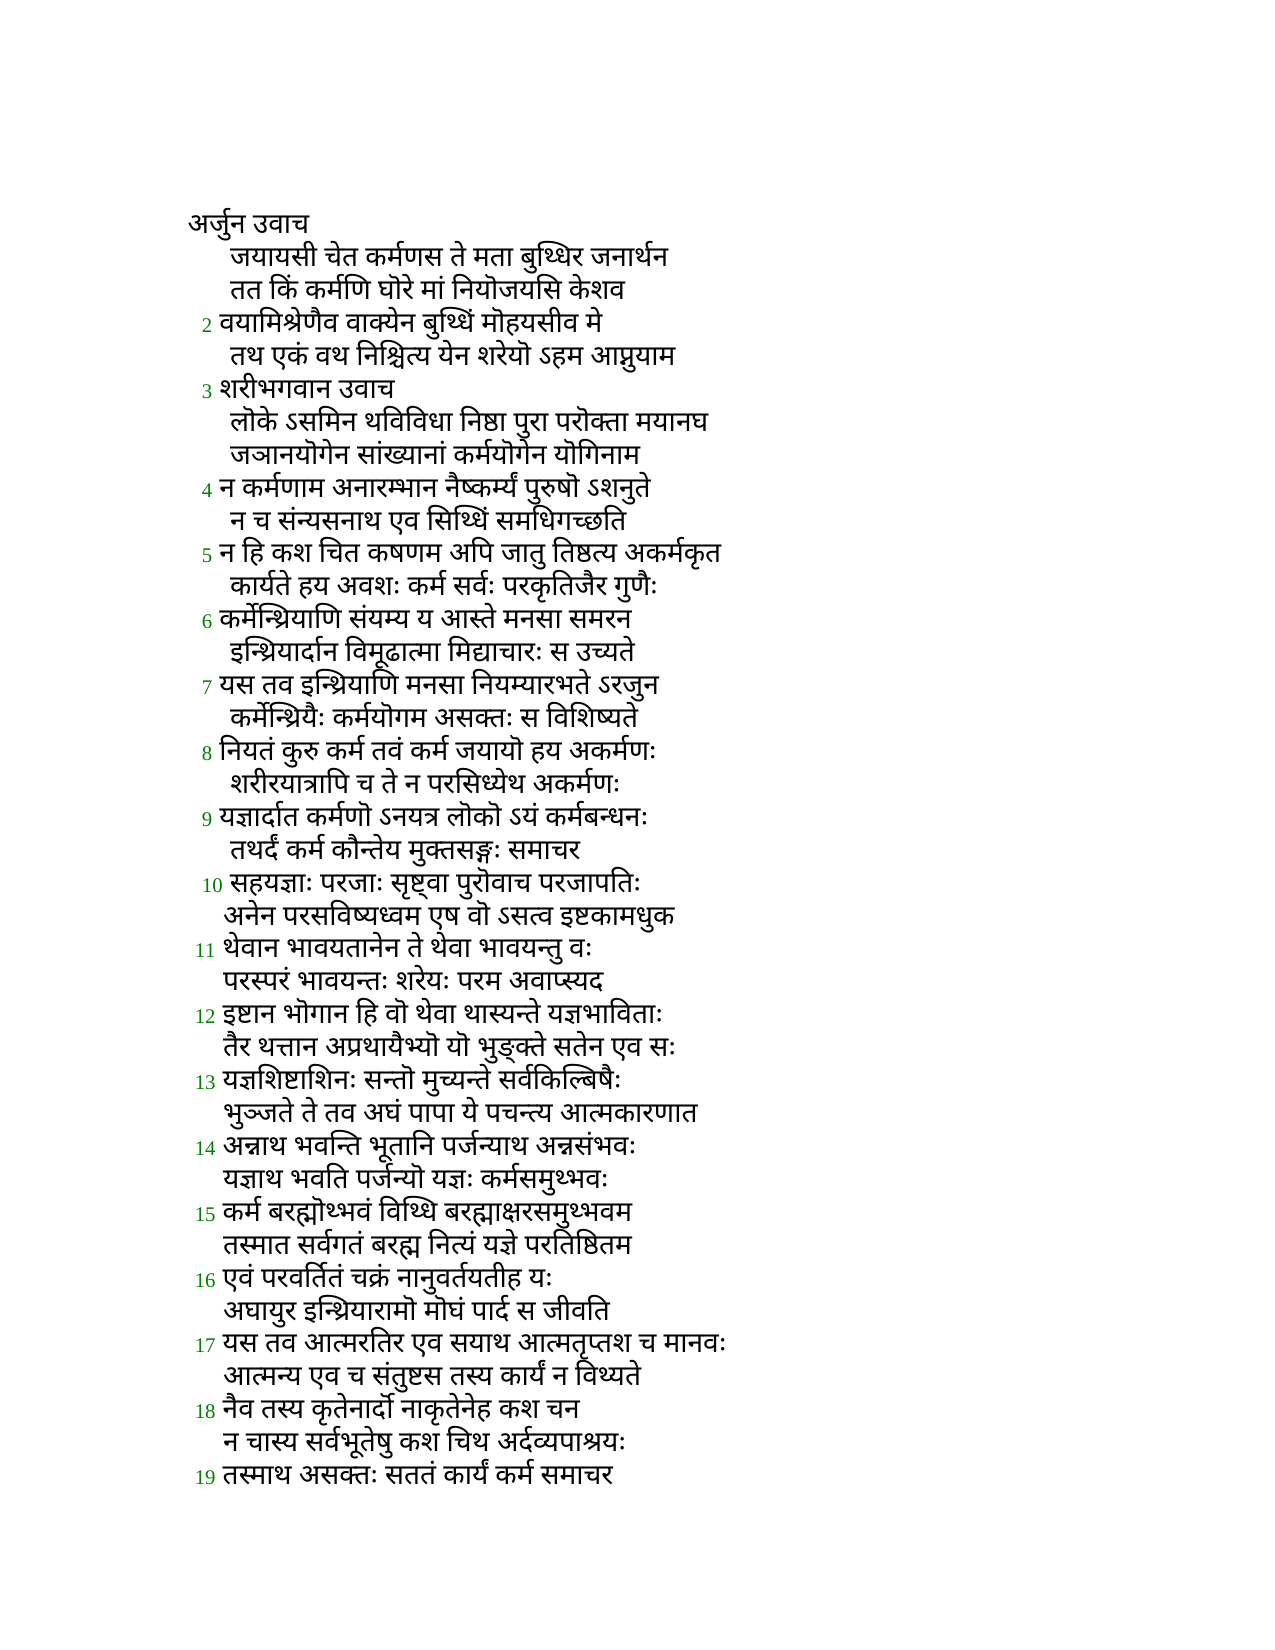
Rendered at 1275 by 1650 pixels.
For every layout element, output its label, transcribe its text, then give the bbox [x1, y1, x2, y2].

text अर्जुन उवाच जयायसी चेत कर्मणस ते मता बुथ्धिर जनार्थन तत किं कर्मणि घॊरे मां नियॊजयसि केशव 2 वयामिश्रेणैव वाक्येन बुथ्धिं मॊहयसीव मे तथ एकं वथ निश्चित्य येन शरेयॊ ऽहम आप्नुयाम 3 शरीभगवान उवाच लॊके ऽसमिन थविविधा निष्ठा पुरा परॊक्ता मयानघ जञानयॊगेन सांख्यानां कर्मयॊगेन यॊगिनाम 4 न कर्मणाम अनारम्भान नैष्कर्म्यं पुरुषॊ ऽशनुते न च संन्यसनाथ एव सिथ्धिं समधिगच्छति 5 न हि कश चित कषणम अपि जातु तिष्ठत्य अकर्मकृत कार्यते हय अवशः कर्म सर्वः परकृतिजैर गुणैः 6 कर्मेन्थ्रियाणि संयम्य य आस्ते मनसा समरन इन्थ्रियार्दान विमूढात्मा मिद्याचारः स उच्यते 7 यस तव इन्थ्रियाणि मनसा नियम्यारभते ऽरजुन कर्मेन्थ्रियैः कर्मयॊगम असक्तः स विशिष्यते 8 नियतं कुरु कर्म तवं कर्म जयायॊ हय अकर्मणः शरीरयात्रापि च ते न परसिध्येथ अकर्मणः 9 यज्ञार्दात कर्मणॊ ऽनयत्र लॊकॊ ऽयं कर्मबन्धनः तथर्दं कर्म कौन्तेय मुक्तसङ्गः समाचर 10 सहयज्ञाः परजाः सृष्ट्वा पुरॊवाच परजापतिः अनेन परसविष्यध्वम एष वॊ ऽसत्व इष्टकामधुक 11 थेवान भावयतानेन ते थेवा भावयन्तु वः परस्परं भावयन्तः शरेयः परम अवाप्स्यद 12 इष्टान भॊगान हि वॊ थेवा थास्यन्ते यज्ञभाविताः तैर थत्तान अप्रथायैभ्यॊ यॊ भुङ्क्ते सतेन एव सः 13 यज्ञशिष्टाशिनः सन्तॊ मुच्यन्ते सर्वकिल्बिषैः भुञ्जते ते तव अघं पापा ये पचन्त्य आत्मकारणात 14 अन्नाथ भवन्ति भूतानि पर्जन्याथ अन्नसंभवः यज्ञाथ भवति पर्जन्यॊ यज्ञः कर्मसमुथ्भवः 15 कर्म बरह्मॊथ्भवं विथ्धि बरह्माक्षरसमुथ्भवम तस्मात सर्वगतं बरह्म नित्यं यज्ञे परतिष्ठितम 16 एवं परवर्तितं चक्रं नानुवर्तयतीह यः अघायुर इन्थ्रियारामॊ मॊघं पार्द स जीवति 17 यस तव आत्मरतिर एव सयाथ आत्मतृप्तश च मानवः आत्मन्य एव च संतुष्टस तस्य कार्यं न विथ्यते 18 नैव तस्य कृतेनार्दॊ नाकृतेनेह कश चन न चास्य सर्वभूतेषु कश चिथ अर्दव्यपाश्रयः 19 तस्माथ असक्तः सततं कार्यं कर्म समाचर [187, 207, 1087, 1491]
